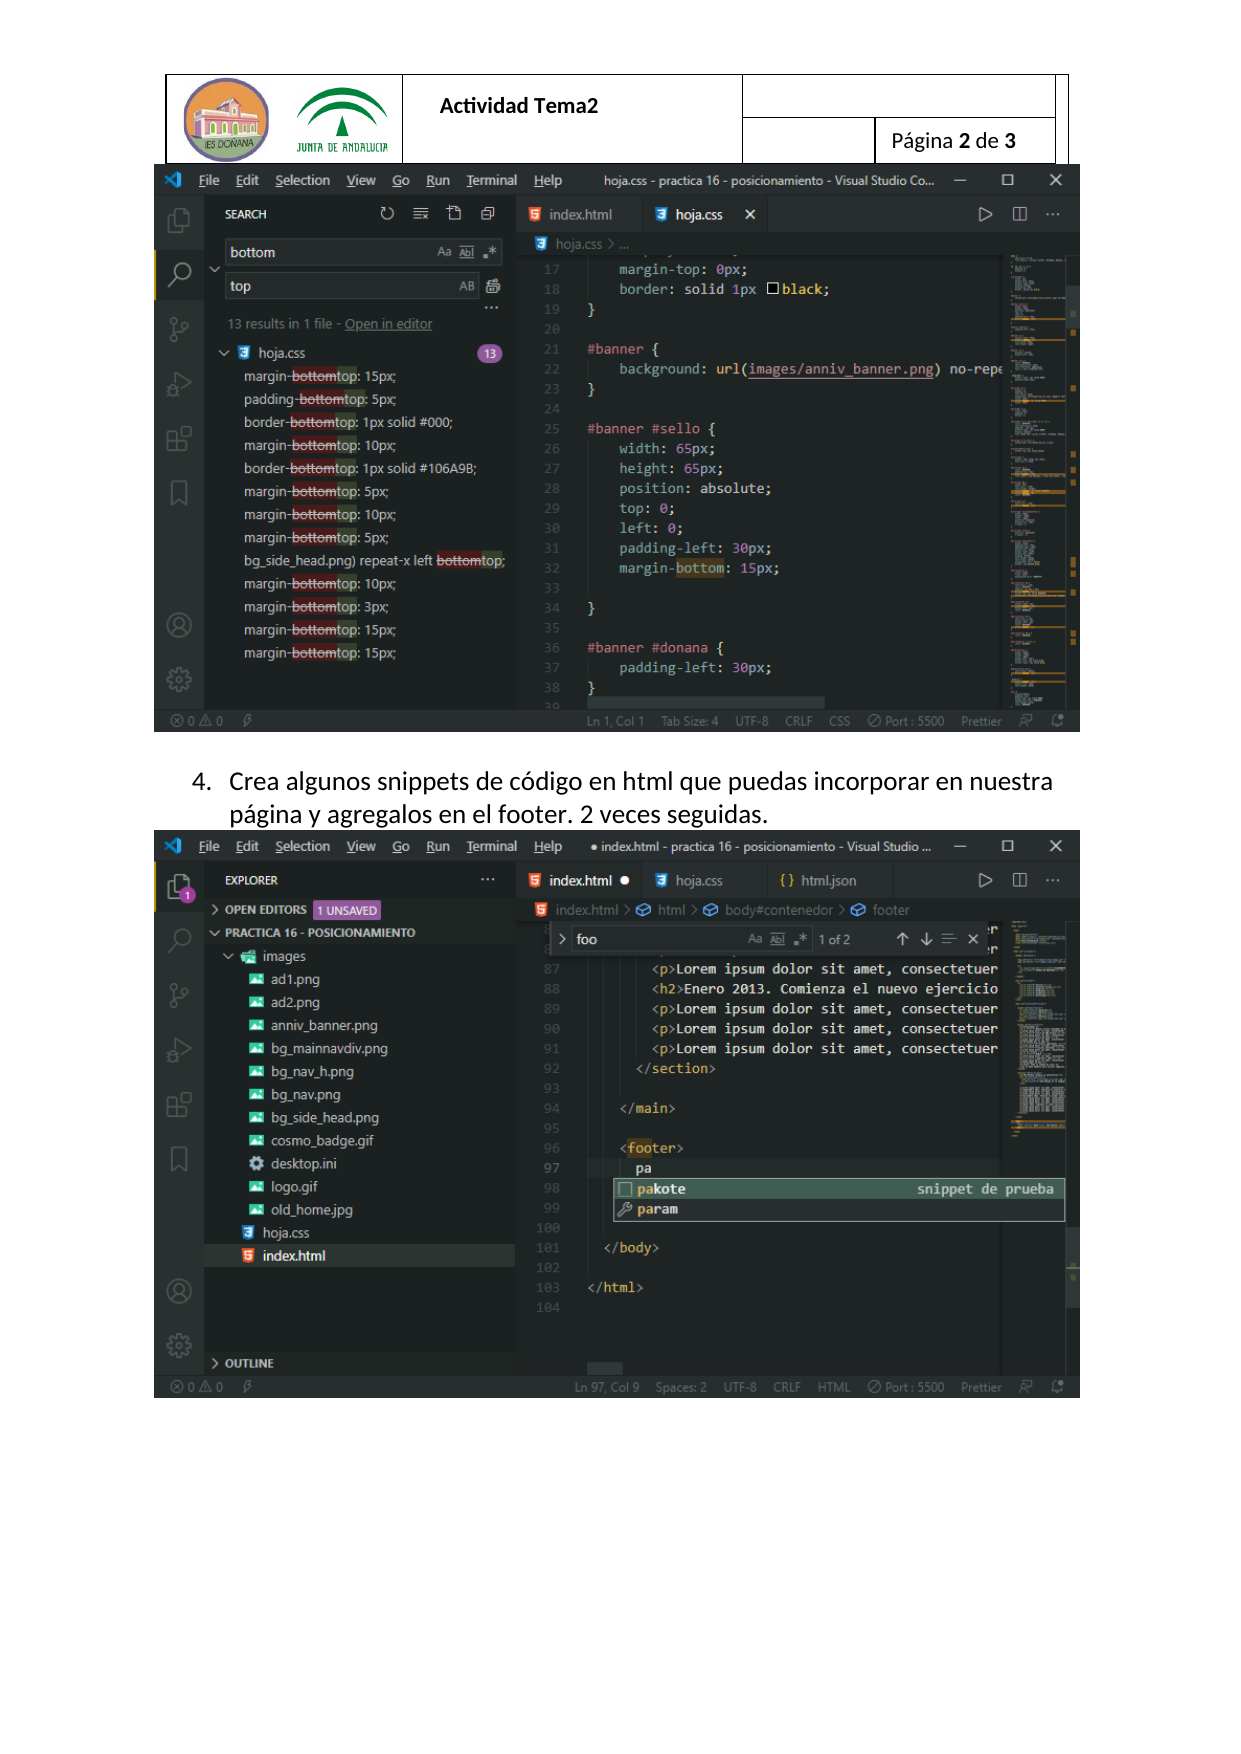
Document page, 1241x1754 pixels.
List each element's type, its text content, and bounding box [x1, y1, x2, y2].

list Crea algunos snippets de código en html que puedas incorporar en nuestra página y agregalos en el footer. 2 veces seguidas. [192, 764, 1080, 830]
picture [154, 830, 1080, 1398]
picture [154, 164, 1080, 732]
picture [296, 87, 388, 152]
picture [183, 77, 269, 162]
